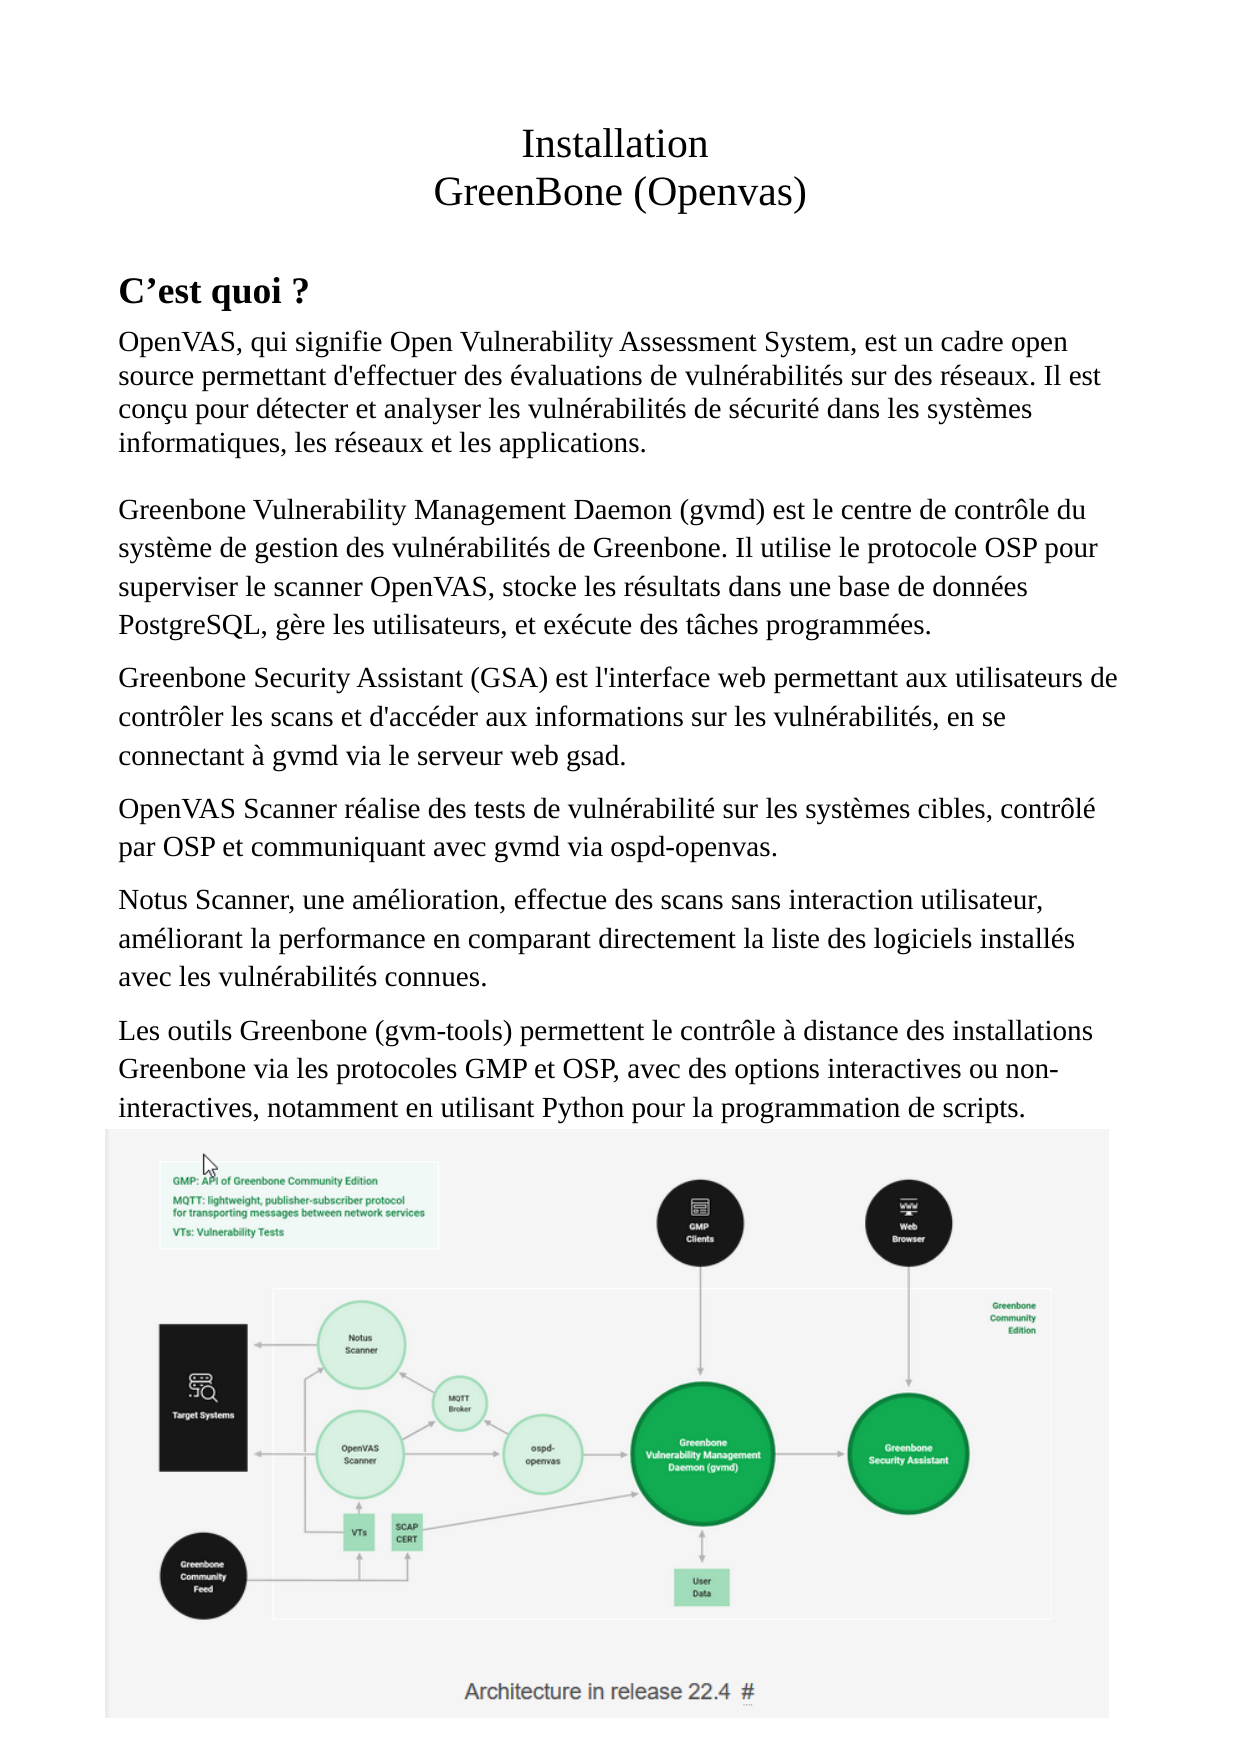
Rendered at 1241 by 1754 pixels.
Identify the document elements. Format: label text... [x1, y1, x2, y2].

text OpenVAS Scanner réalise des tests de vulnérabilité sur les systèmes cibles, contrôlé par OSP et communiquant avec gvmd via ospd-openvas. [118, 791, 1122, 863]
text Greenbone Vulnerability Management Daemon (gvmd) est le centre de contrôle du système de gestion des vulnérabilités de Greenbone. Il utilise le protocole OSP pour superviser le scanner OpenVAS, stocke les résultats dans une base de données PostgreSQL, gère les utilisateurs, et exécute des tâches programmées. [118, 492, 1122, 641]
text Les outils Greenbone (gvm-tools) permettent le contrôle à distance des installations Greenbone via les protocoles GMP et OSP, avec des options interactives ou non-interactives, notamment en utilisant Python pour la programmation de scripts. [118, 1013, 1122, 1123]
subtitle C’est quoi ? [118, 268, 1122, 312]
text Greenbone Security Assistant (GSA) est l'interface web permettant aux utilisateurs de contrôler les scans et d'accéder aux informations sur les vulnérabilités, en se connectant à gvmd via le serveur web gsad. [118, 661, 1122, 771]
picture [105, 1129, 1110, 1718]
text OpenVAS, qui signifie Open Vulnerability Assessment System, est un cadre open source permettant d'effectuer des évaluations de vulnérabilités sur des réseaux. Il est conçu pour détecter et analyser les vulnérabilités de sécurité dans les systèmes informatiques, les réseaux et les applications. [118, 324, 1122, 458]
text Notus Scanner, une amélioration, effectue des scans sans interaction utilisateur, améliorant la performance en comparant directement la liste des logiciels installés avec les vulnérabilités connues. [118, 882, 1122, 993]
